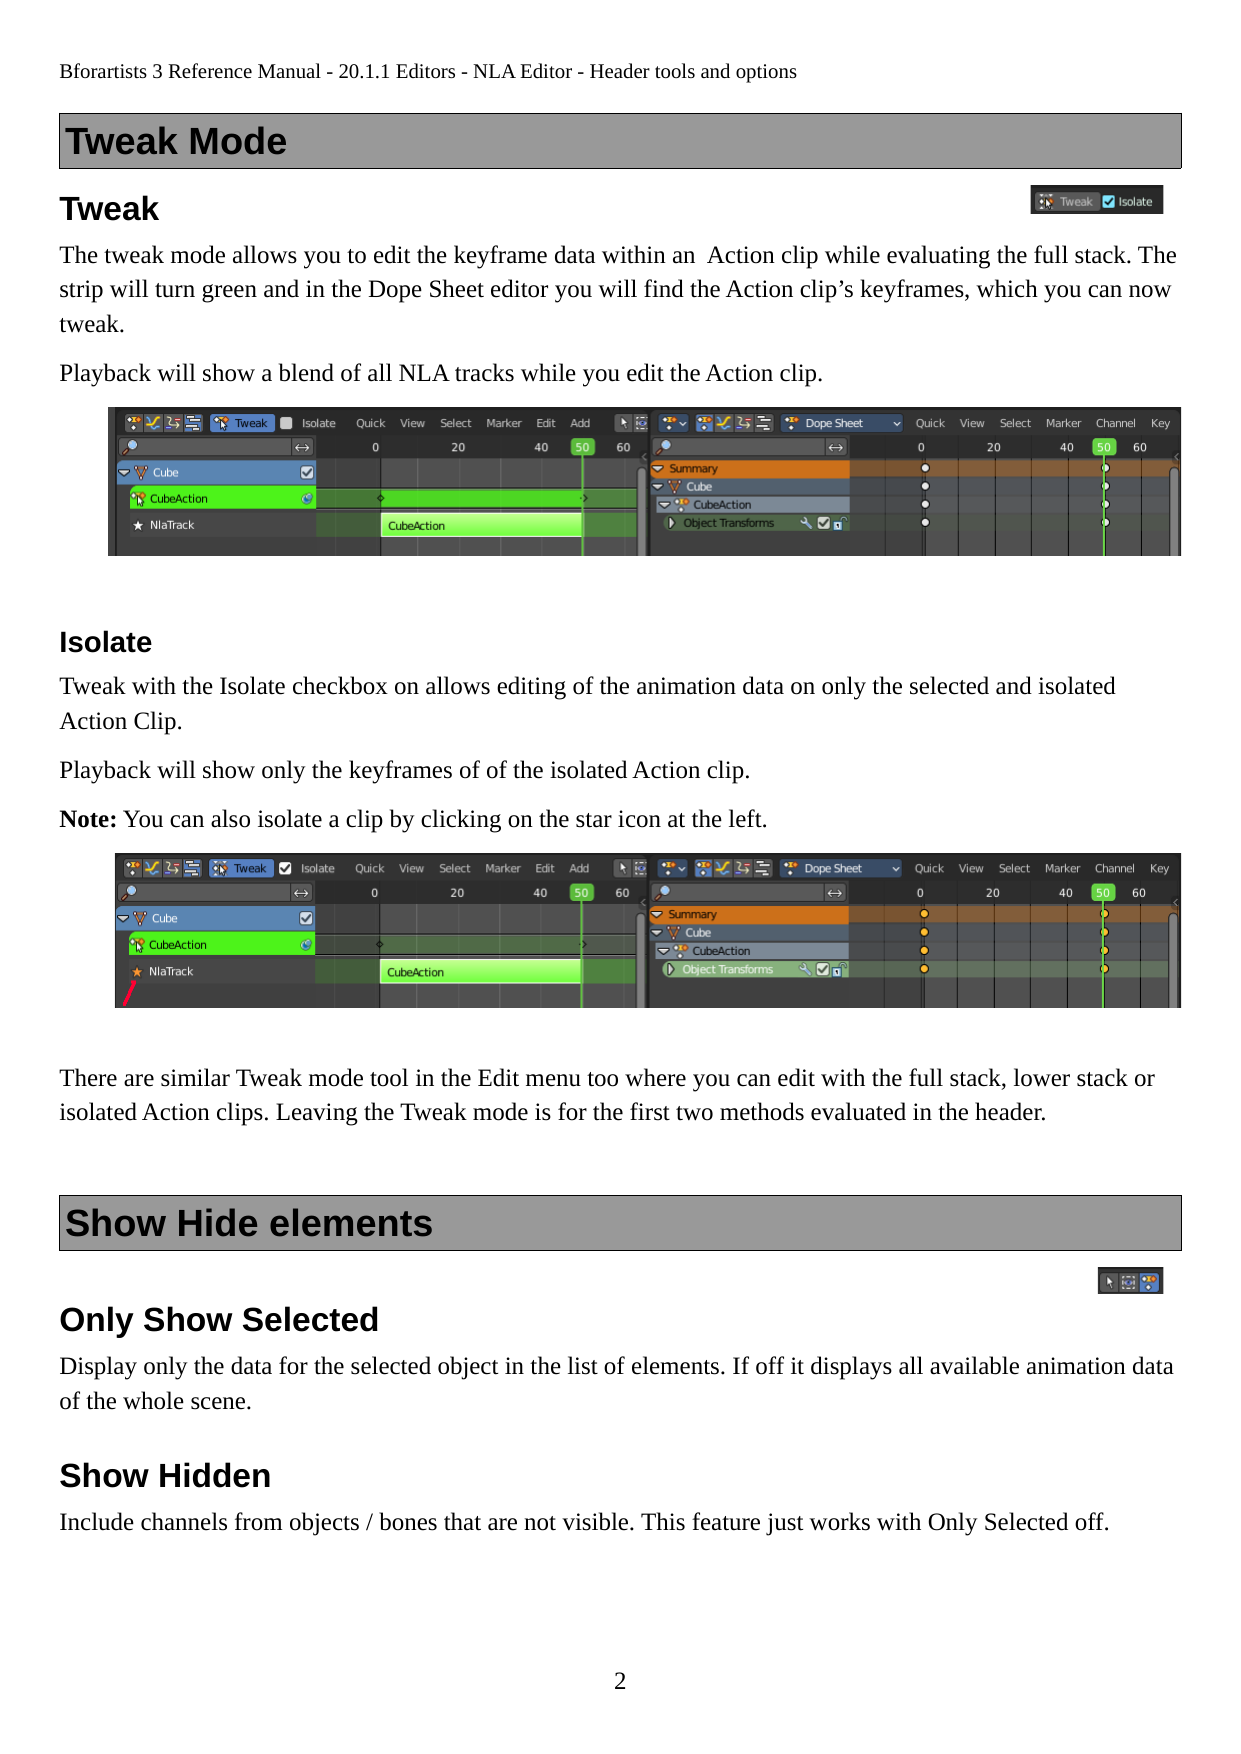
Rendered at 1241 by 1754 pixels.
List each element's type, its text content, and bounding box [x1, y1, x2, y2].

subtitle Tweak [59, 189, 1181, 227]
text Include channels from objects / bones that are not visible. This feature just works with Only Selected off. [59, 1507, 1181, 1536]
picture [114, 853, 1182, 1008]
subtitle Only Show Selected [59, 1300, 1181, 1339]
table_header Show Hide elements [60, 1196, 1181, 1250]
text Tweak with the Isolate checkbox on allows editing of the animation data on only the selected and isolated Action Clip. [59, 671, 1181, 735]
text Note: You can also isolate a clip by clicking on the star icon at the left. [59, 804, 1181, 833]
text There are similar Tweak mode tool in the Edit menu too where you can edit with the full stack, lower stack or isolated Action clips. Leaving the Tweak mode is for the first two methods evaluated in the header. [59, 1063, 1181, 1126]
picture [1097, 1267, 1164, 1294]
text Playback will show only the keyframes of of the isolated Action clip. [59, 755, 1181, 784]
picture [108, 407, 1182, 556]
subtitle Isolate [59, 625, 1181, 659]
text Playback will show a blend of all NLA tracks while you edit the Action clip. [59, 358, 1181, 387]
text The tweak mode allows you to edit the keyframe data within an Action clip while evaluating the full stack. The strip will turn green and in the Dope Sheet editor you will find the Action clip’s keyframes, which you can now tweak. [59, 240, 1181, 338]
text Display only the data for the selected object in the list of elements. If off it displays all available animation data of the whole scene. [59, 1351, 1181, 1414]
picture [1030, 185, 1164, 214]
subtitle Show Hidden [59, 1456, 1181, 1494]
table_header Tweak Mode [60, 114, 1181, 168]
